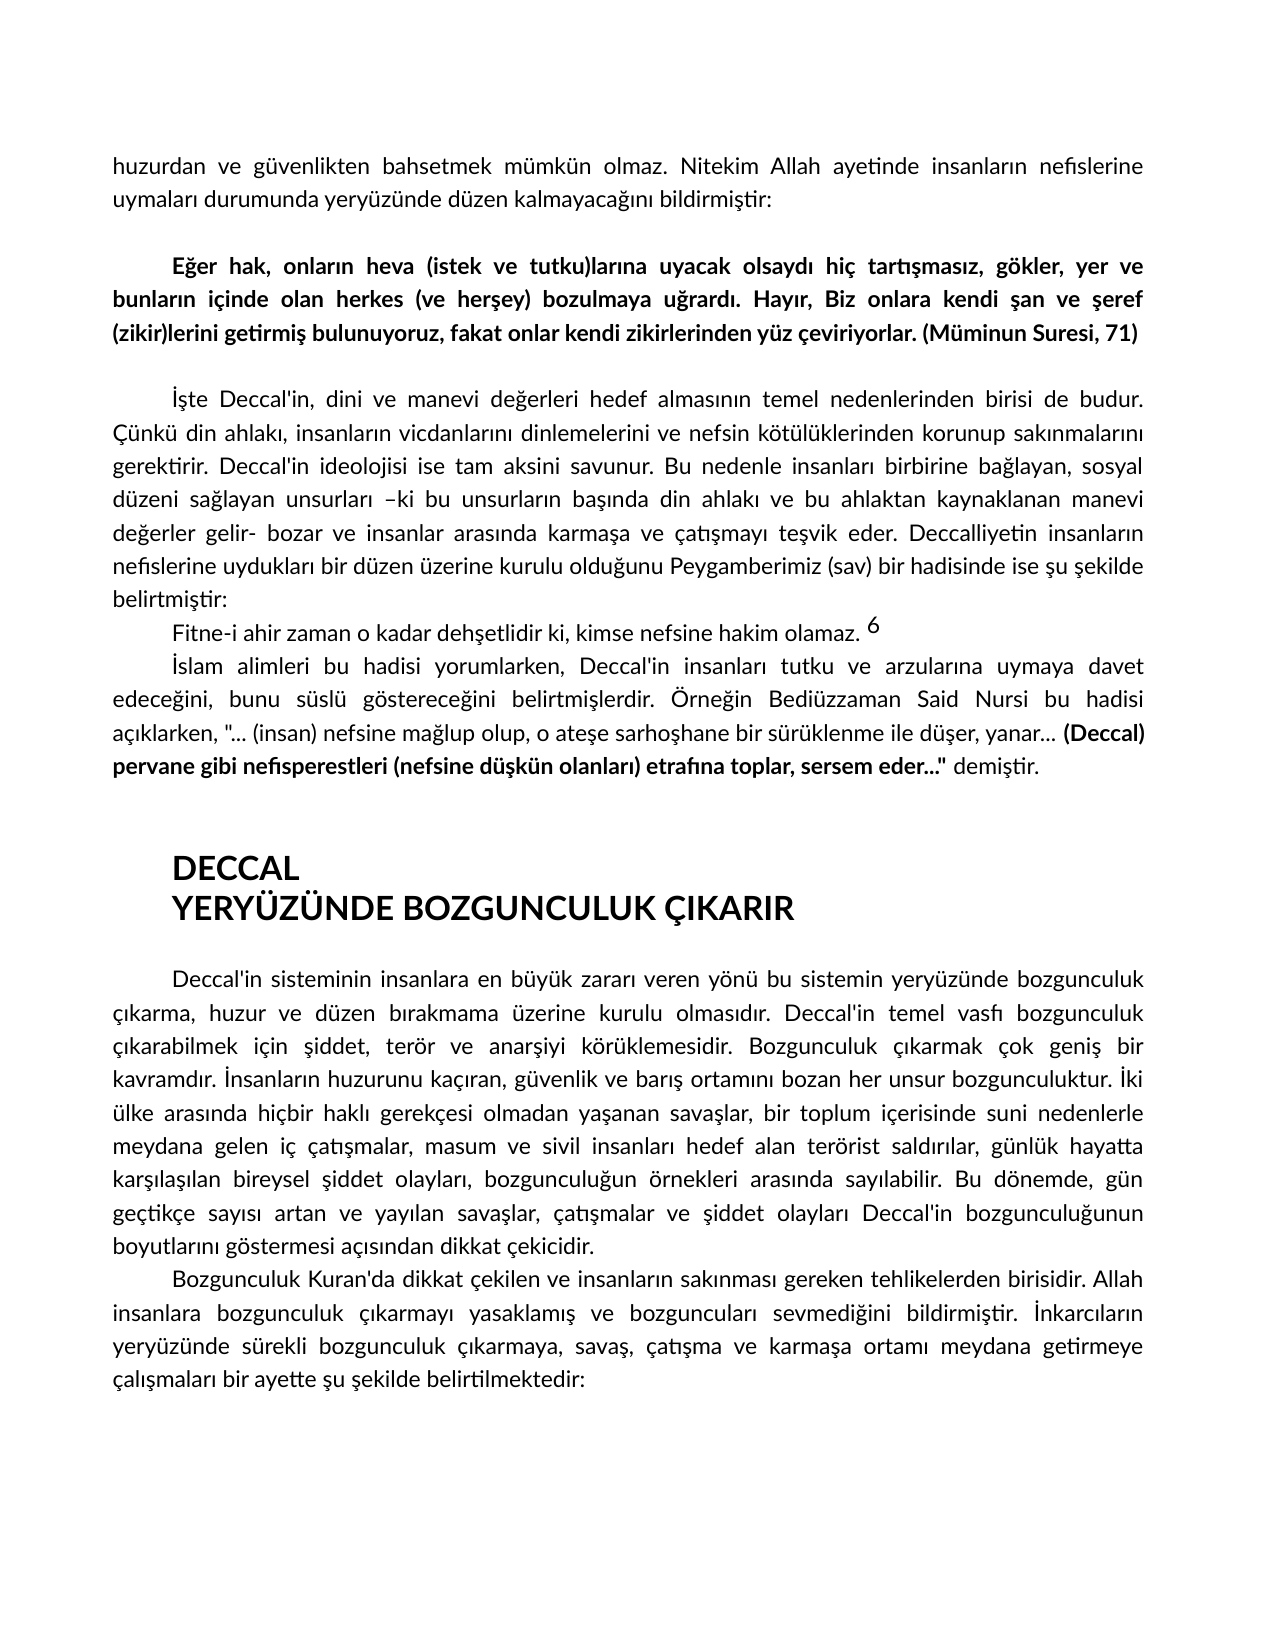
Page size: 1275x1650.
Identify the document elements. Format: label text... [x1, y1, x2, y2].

text İşte Deccal'in, dini ve manevi değerleri hedef almasının temel nedenlerinden birisi de budur. Çünkü din ahlakı, insanların vicdanlarını dinlemelerini ve nefsin kötülüklerinden korunup sakınmalarını gerektirir. Deccal'in ideolojisi ise tam aksini savunur. Bu nedenle insanları birbirine bağlayan, sosyal düzeni sağlayan unsurları –ki bu unsurların başında din ahlakı ve bu ahlaktan kaynaklanan manevi değerler gelir- bozar ve insanlar arasında karmaşa ve çatışmayı teşvik eder. Deccalliyetin insanların nefislerine uydukları bir düzen üzerine kurulu olduğunu Peygamberimiz (sav) bir hadisinde ise şu şekilde belirtmiştir: [112, 381, 1145, 614]
subtitle YERYÜZÜNDE BOZGUNCULUK ÇIKARIR [112, 888, 1162, 928]
text İslam alimleri bu hadisi yorumlarken, Deccal'in insanları tutku ve arzularına uymaya davet edeceğini, bunu süslü göstereceğini belirtmişlerdir. Örneğin Bediüzzaman Said Nursi bu hadisi açıklarken, "... (insan) nefsine mağlup olup, o ateşe sarhoşhane bir sürüklenme ile düşer, yanar... (Deccal) pervane gibi nefisperestleri (nefsine düşkün olanları) etrafına toplar, sersem eder..." demiştir. [112, 648, 1145, 781]
text huzurdan ve güvenlikten bahsetmek mümkün olmaz. Nitekim Allah ayetinde insanların nefislerine uymaları durumunda yeryüzünde düzen kalmayacağını bildirmiştir: [112, 148, 1145, 214]
text Deccal'in sisteminin insanlara en büyük zararı veren yönü bu sistemin yeryüzünde bozgunculuk çıkarma, huzur ve düzen bırakmama üzerine kurulu olmasıdır. Deccal'in temel vasfı bozgunculuk çıkarabilmek için şiddet, terör ve anarşiyi körüklemesidir. Bozgunculuk çıkarmak çok geniş bir kavramdır. İnsanların huzurunu kaçıran, güvenlik ve barış ortamını bozan her unsur bozgunculuktur. İki ülke arasında hiçbir haklı gerekçesi olmadan yaşanan savaşlar, bir toplum içerisinde suni nedenlerle meydana gelen iç çatışmalar, masum ve sivil insanları hedef alan terörist saldırılar, günlük hayatta karşılaşılan bireysel şiddet olayları, bozgunculuğun örnekleri arasında sayılabilir. Bu dönemde, gün geçtikçe sayısı artan ve yayılan savaşlar, çatışmalar ve şiddet olayları Deccal'in bozgunculuğunun boyutlarını göstermesi açısından dikkat çekicidir. [112, 961, 1145, 1261]
text Bozgunculuk Kuran'da dikkat çekilen ve insanların sakınması gereken tehlikelerden birisidir. Allah insanlara bozgunculuk çıkarmayı yasaklamış ve bozguncuları sevmediğini bildirmiştir. İnkarcıların yeryüzünde sürekli bozgunculuk çıkarmaya, savaş, çatışma ve karmaşa ortamı meydana getirmeye çalışmaları bir ayette şu şekilde belirtilmektedir: [112, 1261, 1145, 1394]
subtitle DECCAL [112, 848, 1162, 888]
text Eğer hak, onların heva (istek ve tutku)larına uyacak olsaydı hiç tartışmasız, gökler, yer ve bunların içinde olan herkes (ve herşey) bozulmaya uğrardı. Hayır, Biz onlara kendi şan ve şeref (zikir)lerini getirmiş bulunuyoruz, fakat onlar kendi zikirlerinden yüz çeviriyorlar. (Müminun Suresi, 71) [112, 248, 1145, 348]
text Fitne-i ahir zaman o kadar dehşetlidir ki, kimse nefsine hakim olamaz. 6 [112, 614, 1145, 648]
